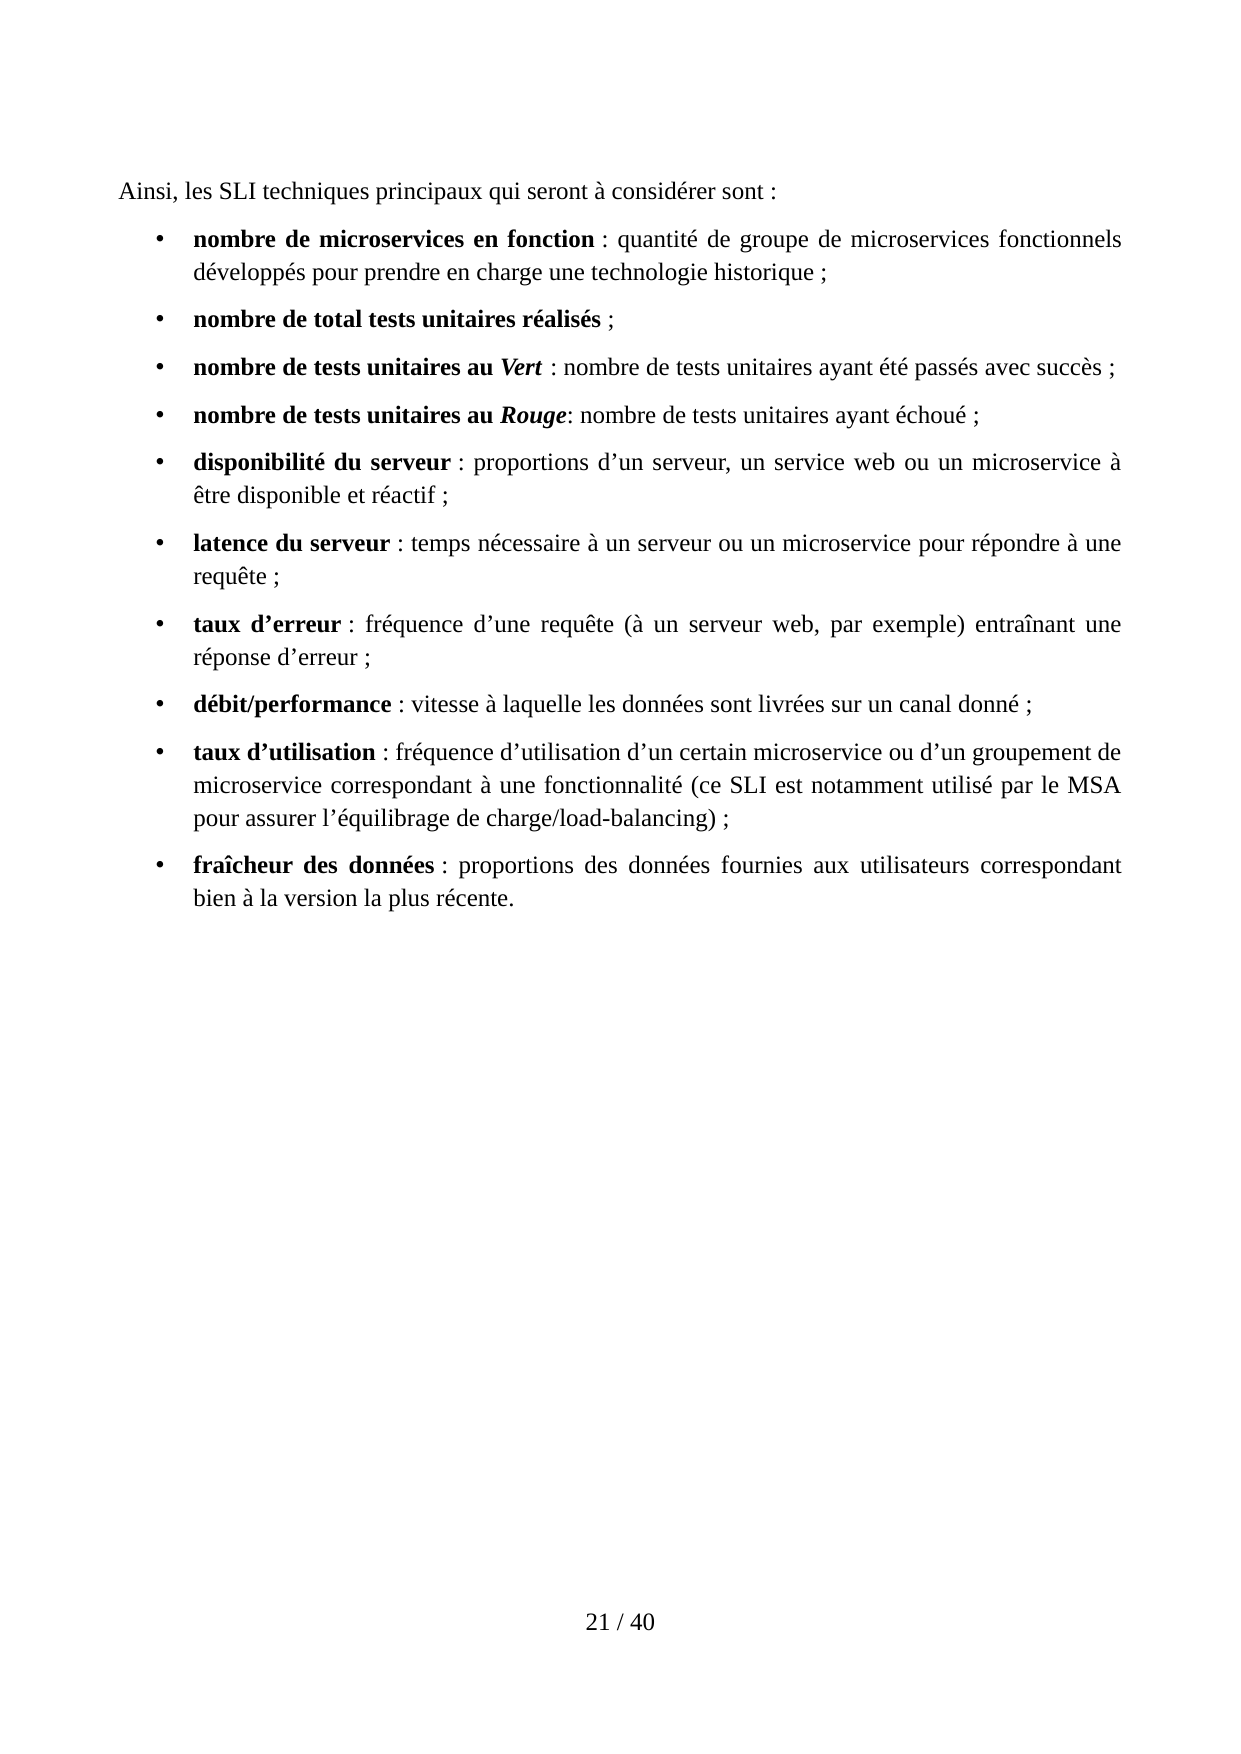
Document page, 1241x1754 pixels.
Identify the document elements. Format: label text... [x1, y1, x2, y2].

list disponibilité du serveur : proportions d’un serveur, un service web ou un microservice à être disponible et réactif ; [156, 447, 1122, 509]
list nombre de tests unitaires au Vert : nombre de tests unitaires ayant été passés avec succès ; [156, 352, 1122, 381]
list nombre de microservices en fonction : quantité de groupe de microservices fonctionnels développés pour prendre en charge une technologie historique ; [156, 224, 1122, 286]
text Ainsi, les SLI techniques principaux qui seront à considérer sont : [118, 176, 1122, 205]
list taux d’erreur : fréquence d’une requête (à un serveur web, par exemple) entraînant une réponse d’erreur ; [156, 609, 1122, 670]
list débit/performance : vitesse à laquelle les données sont livrées sur un canal donné ; [156, 689, 1122, 718]
list nombre de tests unitaires au Rouge: nombre de tests unitaires ayant échoué ; [156, 400, 1122, 428]
list fraîcheur des données : proportions des données fournies aux utilisateurs correspondant bien à la version la plus récente. [156, 851, 1122, 912]
list taux d’utilisation : fréquence d’utilisation d’un certain microservice ou d’un groupement de microservice correspondant à une fonctionnalité (ce SLI est notamment utilisé par le MSA pour assurer l’équilibrage de charge/load-balancing) ; [156, 737, 1122, 832]
list latence du serveur : temps nécessaire à un serveur ou un microservice pour répondre à une requête ; [156, 528, 1122, 590]
list nombre de total tests unitaires réalisés ; [156, 304, 1122, 333]
